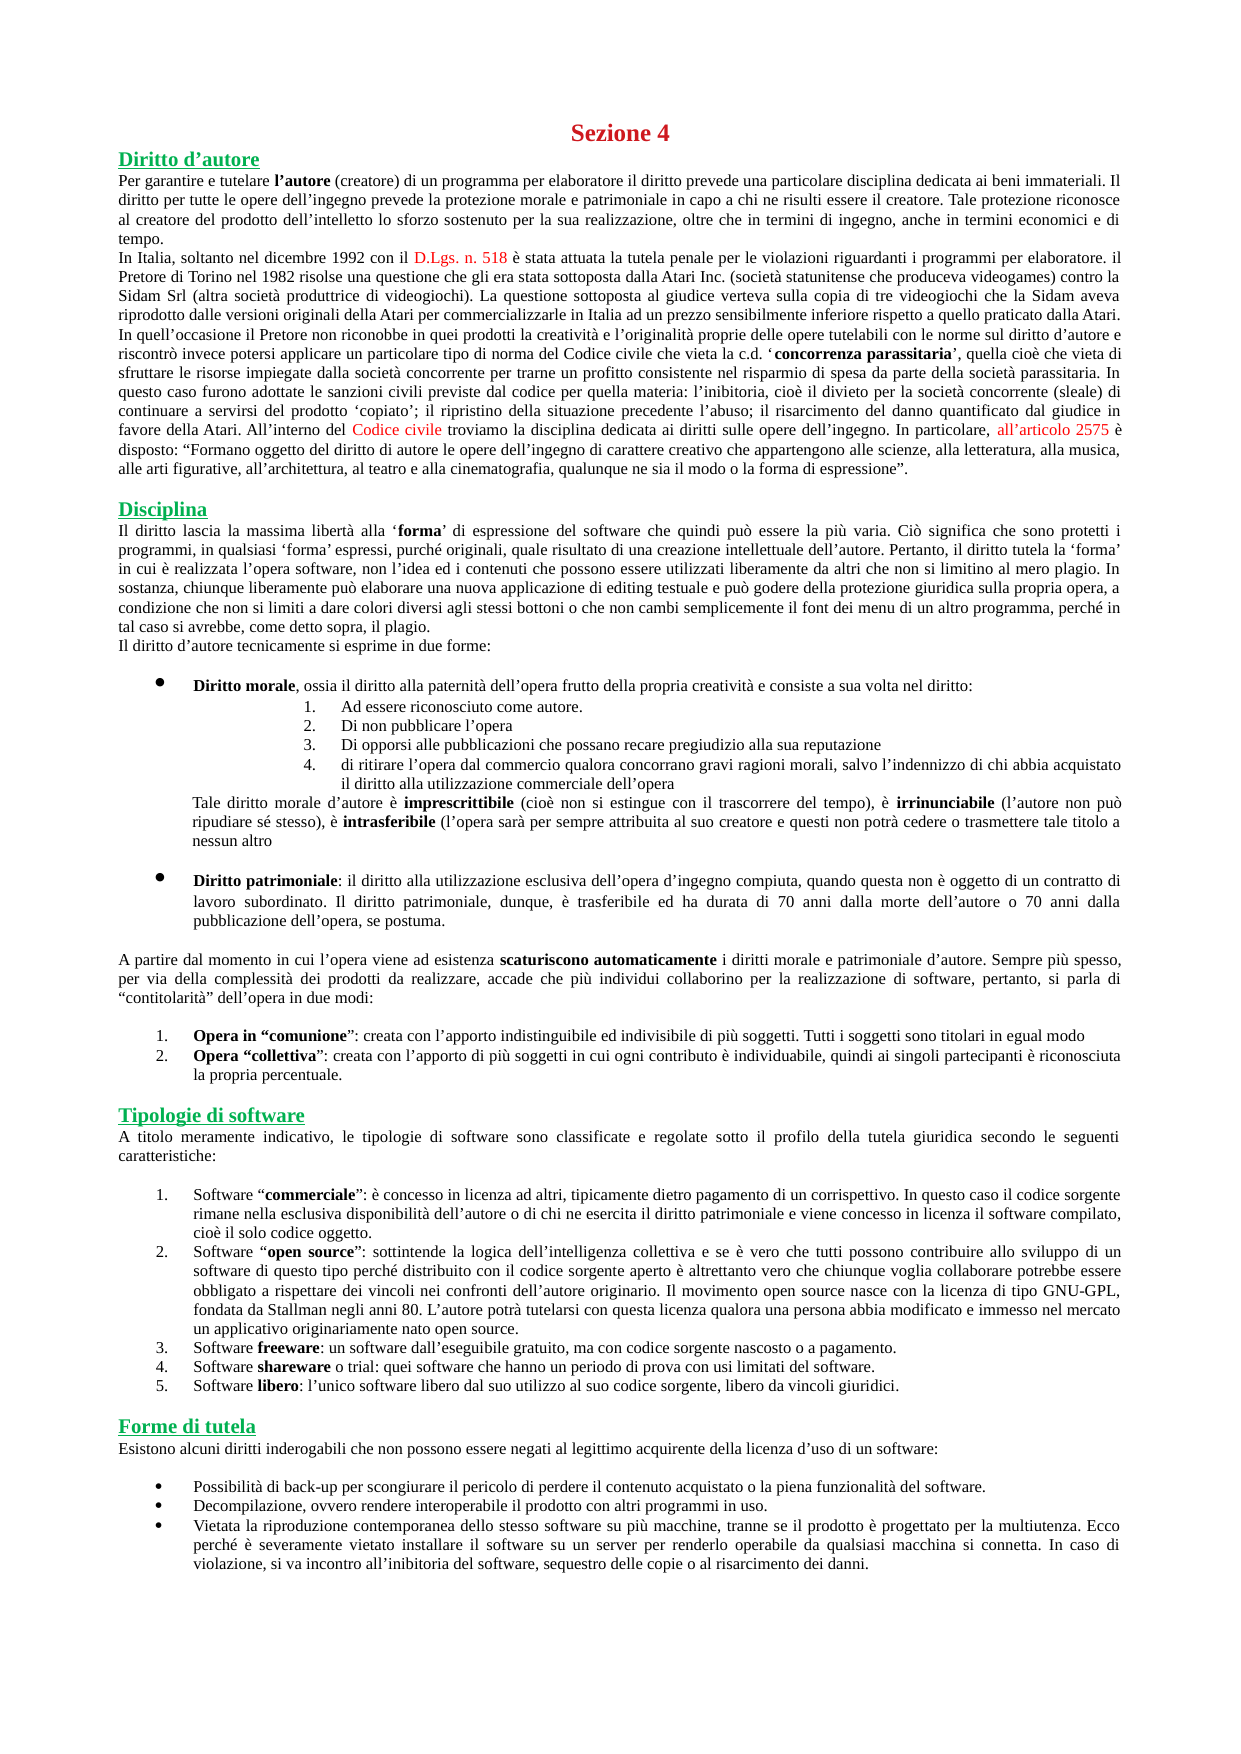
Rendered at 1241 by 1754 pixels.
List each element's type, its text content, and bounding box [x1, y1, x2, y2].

text Esistono alcuni diritti inderogabili che non possono essere negati al legittimo acquirente della licenza d’uso di un software: [118, 1438, 1122, 1458]
list Ad essere riconosciuto come autore. [303, 697, 1122, 716]
list Vietata la riproduzione contemporanea dello stesso software su più macchine, tranne se il prodotto è progettato per la multiutenza. Ecco perché è severamente vietato installare il software su un server per renderlo operabile da qualsiasi macchina si connetta. In caso di violazione, si va incontro all’inibitoria del software, sequestro delle copie o al risarcimento dei danni. [156, 1515, 1122, 1573]
list Di non pubblicare l’opera [303, 716, 1122, 735]
text Sezione 4 [118, 118, 1122, 147]
text Tale diritto morale d’autore è imprescrittibile (cioè non si estingue con il trascorrere del tempo), è irrinunciabile (l’autore non può ripudiare sé stesso), è intrasferibile (l’opera sarà per sempre attribuita al suo creatore e questi non potrà cedere o trasmettere tale titolo a nessun altro [192, 793, 1122, 850]
text A titolo meramente indicativo, le tipologie di software sono classificate e regolate sotto il profilo della tutela giuridica secondo le seguenti caratteristiche: [118, 1127, 1122, 1165]
text In Italia, soltanto nel dicembre 1992 con il D.Lgs. n. 518 è stata attuata la tutela penale per le violazioni riguardanti i programmi per elaboratore. il Pretore di Torino nel 1982 risolse una questione che gli era stata sottoposta dalla Atari Inc. (società statunitense che produceva videogames) contro la Sidam Srl (altra società produttrice di videogiochi). La questione sottoposta al giudice verteva sulla copia di tre videogiochi che la Sidam aveva riprodotto dalle versioni originali della Atari per commercializzarle in Italia ad un prezzo sensibilmente inferiore rispetto a quello praticato dalla Atari. In quell’occasione il Pretore non riconobbe in quei prodotti la creatività e l’originalità proprie delle opere tutelabili con le norme sul diritto d’autore e riscontrò invece potersi applicare un particolare tipo di norma del Codice civile che vieta la c.d. ‘concorrenza parassitaria’, quella cioè che vieta di sfruttare le risorse impiegate dalla società concorrente per trarne un profitto consistente nel risparmio di spesa da parte della società parassitaria. In questo caso furono adottate le sanzioni civili previste dal codice per quella materia: l’inibitoria, cioè il divieto per la società concorrente (sleale) di continuare a servirsi del prodotto ‘copiato’; il ripristino della situazione precedente l’abuso; il risarcimento del danno quantificato dal giudice in favore della Atari. All’interno del Codice civile troviamo la disciplina dedicata ai diritti sulle opere dell’ingegno. In particolare, all’articolo 2575 è disposto: “Formano oggetto del diritto di autore le opere dell’ingegno di carattere creativo che appartengono alle scienze, alla letteratura, alla musica, alle arti figurative, all’architettura, al teatro e alla cinematografia, qualunque ne sia il modo o la forma di espressione”. [118, 248, 1122, 478]
text Forme di tutela [118, 1414, 1122, 1438]
list di ritirare l’opera dal commercio qualora concorrano gravi ragioni morali, salvo l’indennizzo di chi abbia acquistato il diritto alla utilizzazione commerciale dell’opera [303, 754, 1122, 793]
list Software “commerciale”: è concesso in licenza ad altri, tipicamente dietro pagamento di un corrispettivo. In questo caso il codice sorgente rimane nella esclusiva disponibilità dell’autore o di chi ne esercita il diritto patrimoniale e viene concesso in licenza il software compilato, cioè il solo codice oggetto. [156, 1184, 1122, 1242]
text Il diritto lascia la massima libertà alla ‘forma’ di espressione del software che quindi può essere la più varia. Ciò significa che sono protetti i programmi, in qualsiasi ‘forma’ espressi, purché originali, quale risultato di una creazione intellettuale dell’autore. Pertanto, il diritto tutela la ‘forma’ in cui è realizzata l’opera software, non l’idea ed i contenuti che possono essere utilizzati liberamente da altri che non si limitino al mero plagio. In sostanza, chiunque liberamente può elaborare una nuova applicazione di editing testuale e può godere della protezione giuridica sulla propria opera, a condizione che non si limiti a dare colori diversi agli stessi bottoni o che non cambi semplicemente il font dei menu di un altro programma, perché in tal caso si avrebbe, come detto sopra, il plagio. [118, 521, 1122, 636]
text Per garantire e tutelare l’autore (creatore) di un programma per elaboratore il diritto prevede una particolare disciplina dedicata ai beni immateriali. Il diritto per tutte le opere dell’ingegno prevede la protezione morale e patrimoniale in capo a chi ne risulti essere il creatore. Tale protezione riconosce al creatore del prodotto dell’intelletto lo sforzo sostenuto per la sua realizzazione, oltre che in termini di ingegno, anche in termini economici e di tempo. [118, 171, 1122, 248]
list Software shareware o trial: quei software che hanno un periodo di prova con usi limitati del software. [156, 1357, 1122, 1376]
list Decompilazione, ovvero rendere interoperabile il prodotto con altri programmi in uso. [156, 1496, 1122, 1515]
text Disciplina [118, 497, 1122, 521]
list Possibilità di back-up per scongiurare il pericolo di perdere il contenuto acquistato o la piena funzionalità del software. [156, 1477, 1122, 1496]
list Diritto patrimoniale: il diritto alla utilizzazione esclusiva dell’opera d’ingegno compiuta, quando questa non è oggetto di un contratto di lavoro subordinato. Il diritto patrimoniale, dunque, è trasferibile ed ha durata di 70 anni dalla morte dell’autore o 70 anni dalla pubblicazione dell’opera, se postuma. [156, 869, 1122, 930]
text Diritto d’autore [118, 147, 1122, 171]
list Opera “collettiva”: creata con l’apporto di più soggetti in cui ogni contributo è individuabile, quindi ai singoli partecipanti è riconosciuta la propria percentuale. [156, 1045, 1122, 1084]
text Il diritto d’autore tecnicamente si esprime in due forme: [118, 636, 1122, 655]
list Di opporsi alle pubblicazioni che possano recare pregiudizio alla sua reputazione [303, 735, 1122, 754]
text A partire dal momento in cui l’opera viene ad esistenza scaturiscono automaticamente i diritti morale e patrimoniale d’autore. Sempre più spesso, per via della complessità dei prodotti da realizzare, accade che più individui collaborino per la realizzazione di software, pertanto, si parla di “contitolarità” dell’opera in due modi: [118, 949, 1122, 1007]
list Opera in “comunione”: creata con l’apporto indistinguibile ed indivisibile di più soggetti. Tutti i soggetti sono titolari in egual modo [156, 1026, 1122, 1045]
list Software libero: l’unico software libero dal suo utilizzo al suo codice sorgente, libero da vincoli giuridici. [156, 1376, 1122, 1395]
list Diritto morale, ossia il diritto alla paternità dell’opera frutto della propria creatività e consiste a sua volta nel diritto: [156, 674, 1122, 697]
list Software freeware: un software dall’eseguibile gratuito, ma con codice sorgente nascosto o a pagamento. [156, 1338, 1122, 1357]
list Software “open source”: sottintende la logica dell’intelligenza collettiva e se è vero che tutti possono contribuire allo sviluppo di un software di questo tipo perché distribuito con il codice sorgente aperto è altrettanto vero che chiunque voglia collaborare potrebbe essere obbligato a rispettare dei vincoli nei confronti dell’autore originario. Il movimento open source nasce con la licenza di tipo GNU-GPL, fondata da Stallman negli anni 80. L’autore potrà tutelarsi con questa licenza qualora una persona abbia modificato e immesso nel mercato un applicativo originariamente nato open source. [156, 1242, 1122, 1338]
text Tipologie di software [118, 1103, 1122, 1127]
